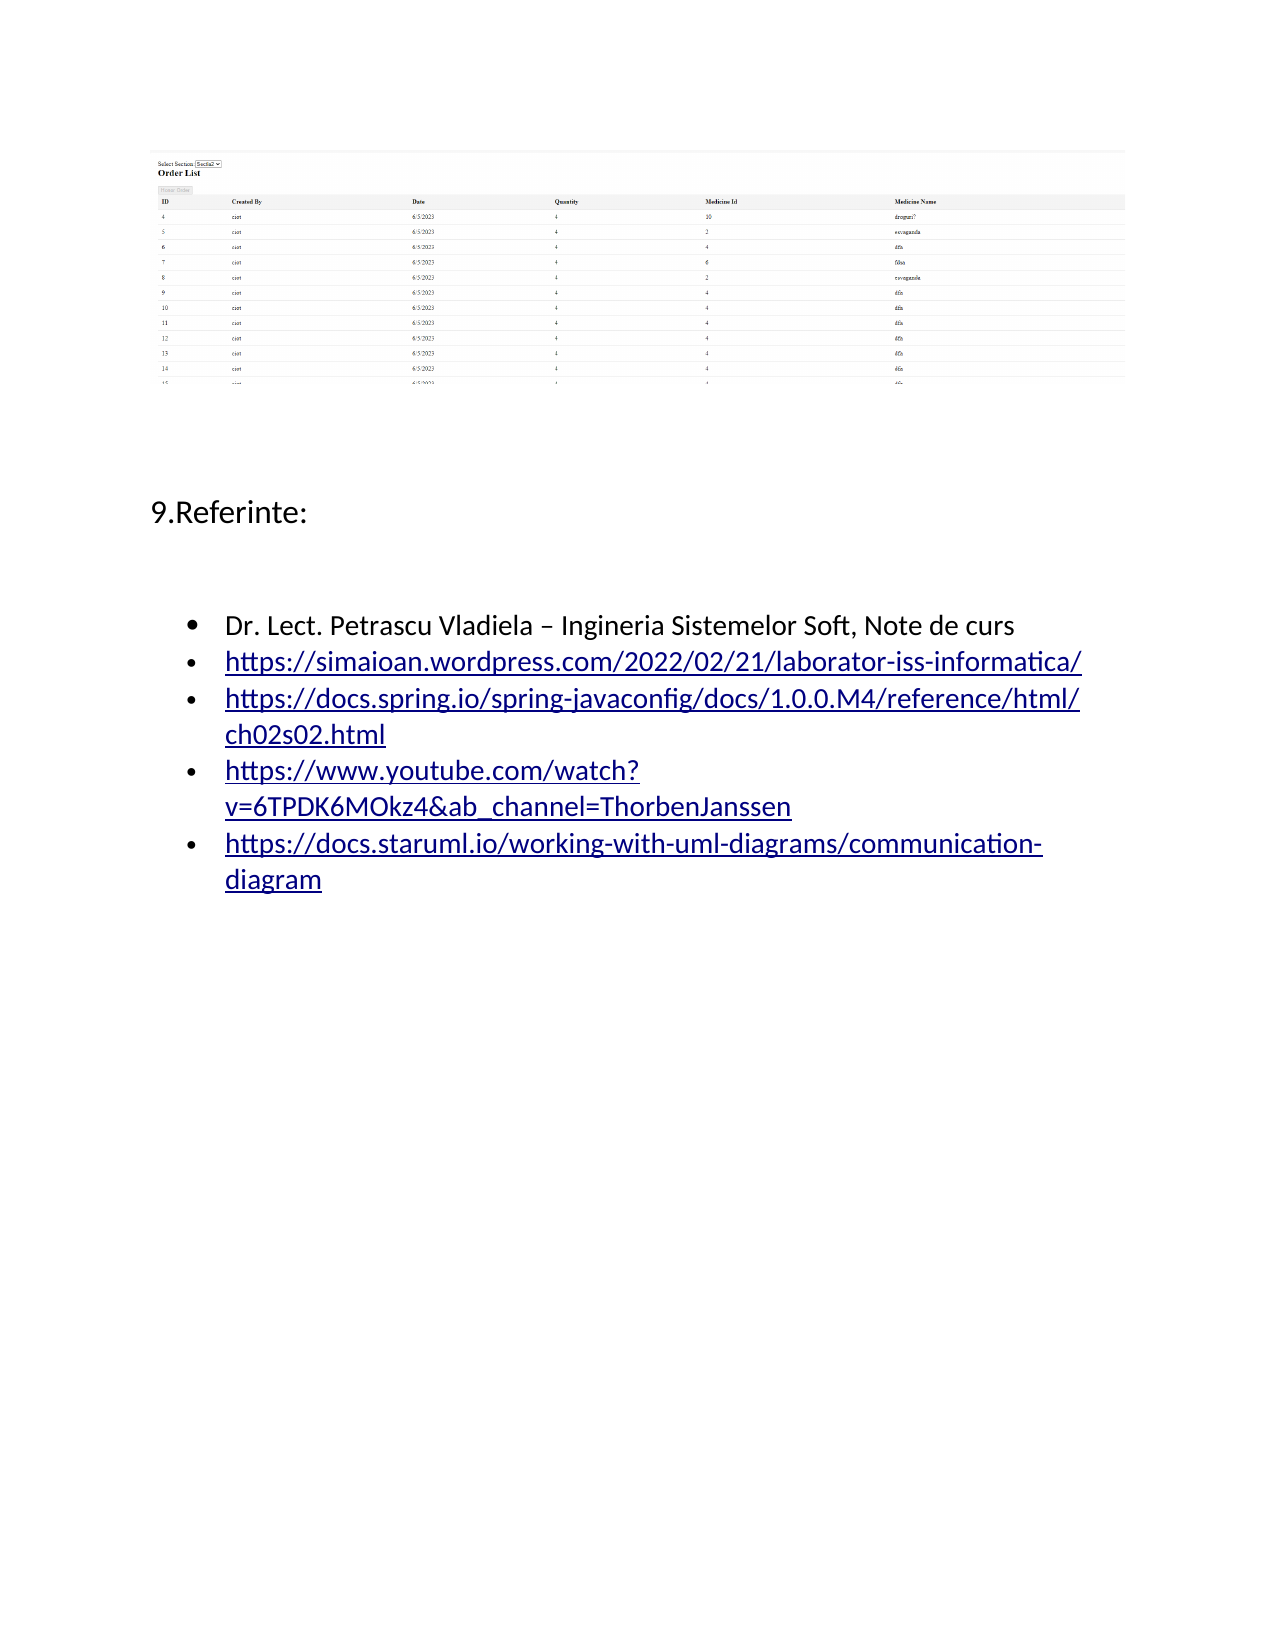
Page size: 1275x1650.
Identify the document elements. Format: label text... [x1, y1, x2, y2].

list https://docs.staruml.io/working-with-uml-diagrams/communication-diagram [187, 825, 1125, 897]
text 9.Referinte: [150, 491, 1125, 532]
list Dr. Lect. Petrascu Vladiela – Ingineria Sistemelor Soft, Note de curs [187, 607, 1125, 643]
list https://www.youtube.com/watch?v=6TPDK6MOkz4&ab_channel=ThorbenJanssen [187, 752, 1125, 824]
list https://simaioan.wordpress.com/2022/02/21/laborator-iss-informatica/ [187, 643, 1125, 679]
list https://docs.spring.io/spring-javaconfig/docs/1.0.0.M4/reference/html/ch02s02.html [187, 680, 1125, 752]
